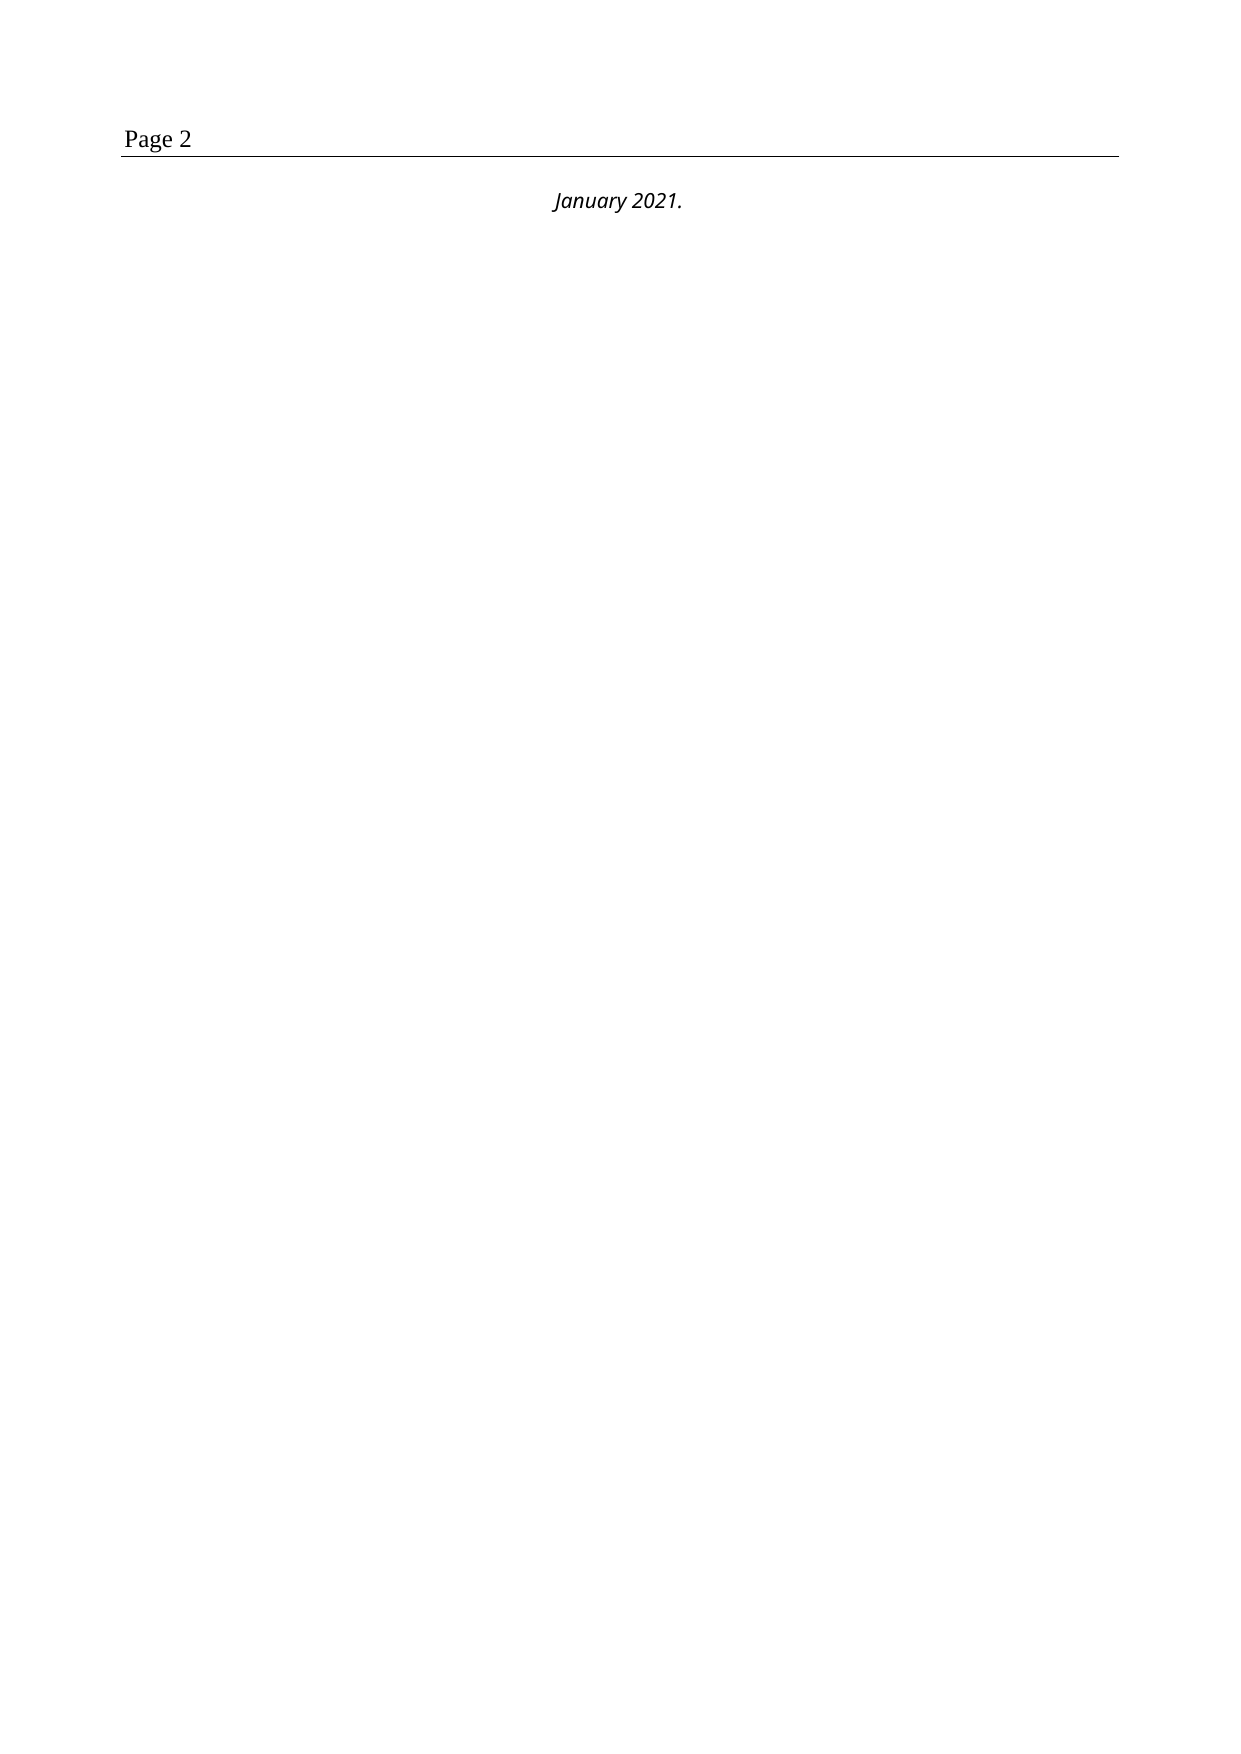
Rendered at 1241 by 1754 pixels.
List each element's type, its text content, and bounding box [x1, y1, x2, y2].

text January 2021. [121, 186, 1119, 214]
